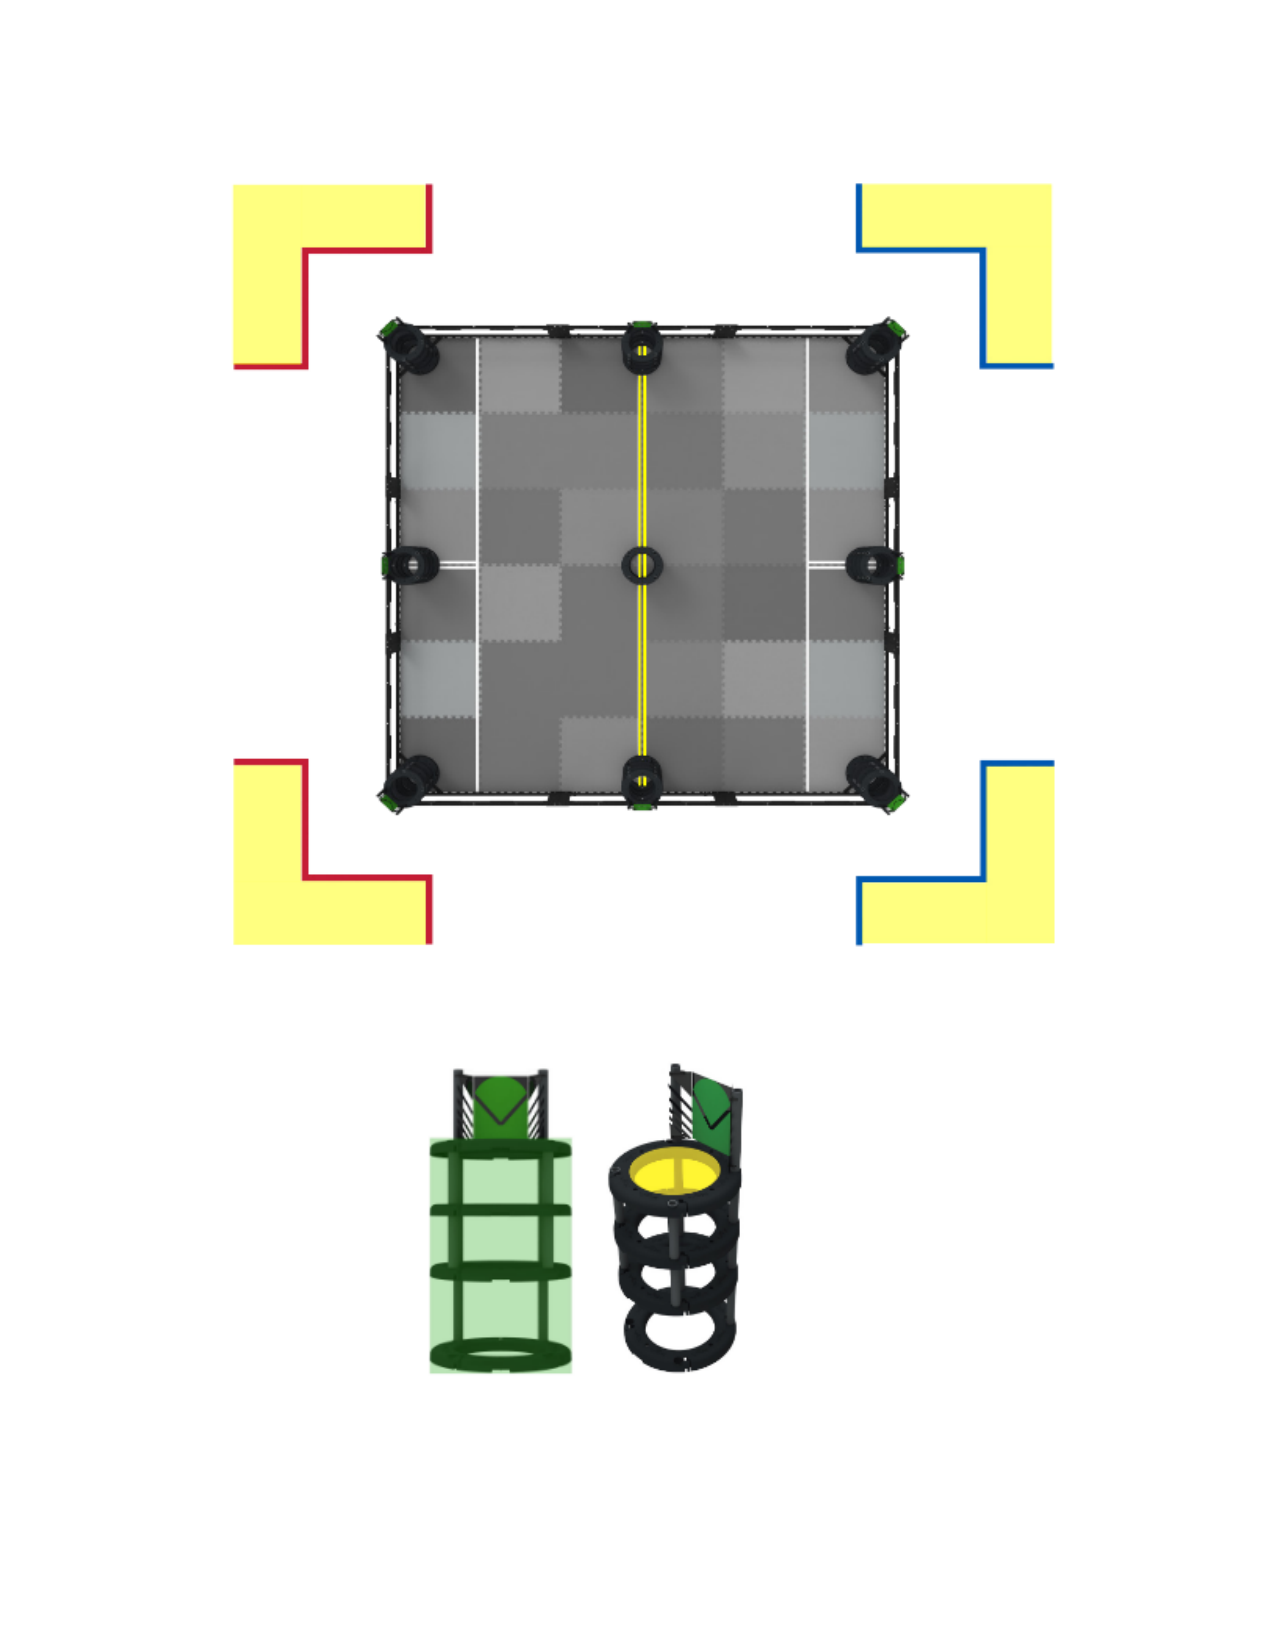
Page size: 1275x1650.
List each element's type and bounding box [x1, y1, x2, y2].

picture [168, 118, 1108, 992]
picture [330, 1042, 851, 1405]
